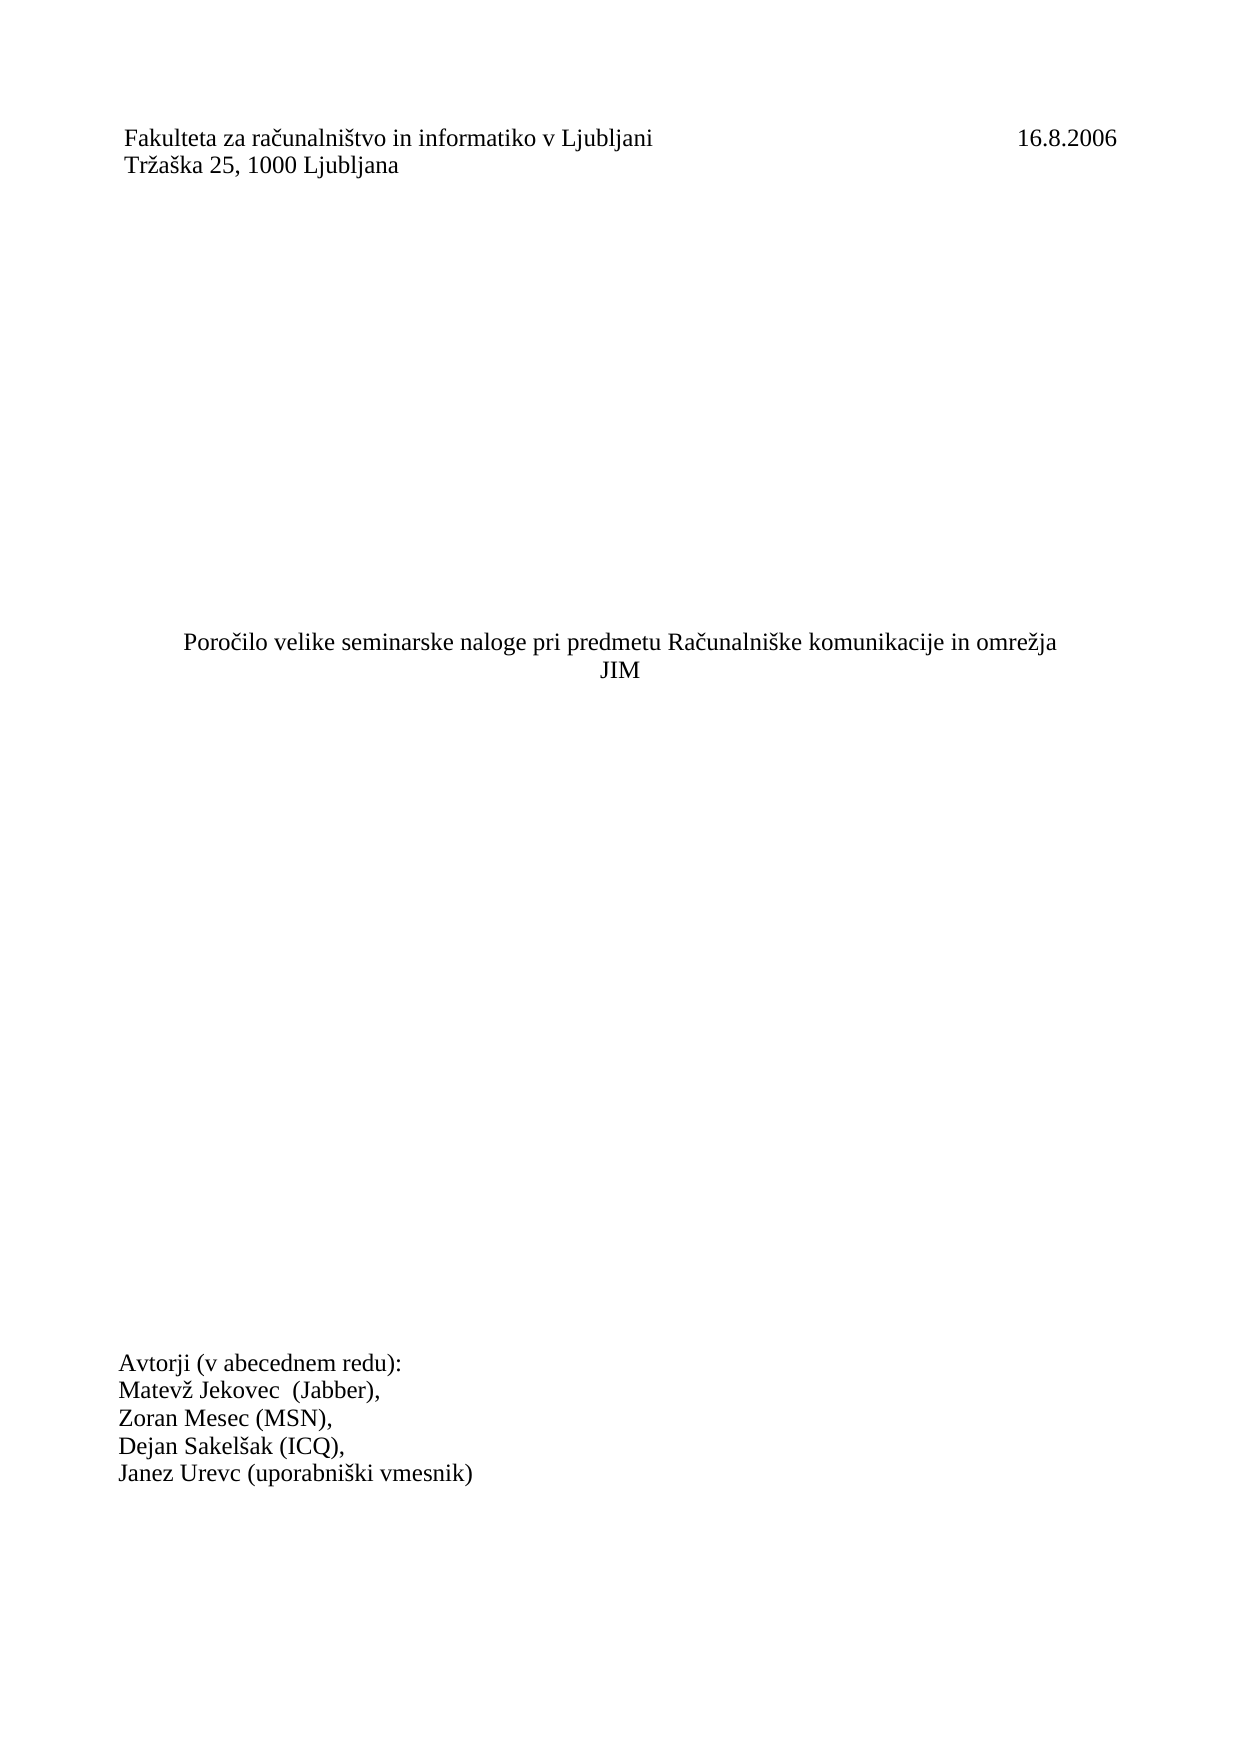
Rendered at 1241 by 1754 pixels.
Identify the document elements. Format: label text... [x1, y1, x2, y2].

text Zoran Mesec (MSN), [118, 1404, 1122, 1432]
text JIM [118, 656, 1122, 684]
text Avtorji (v abecednem redu): [118, 1349, 1122, 1376]
text Poročilo velike seminarske naloge pri predmetu Računalniške komunikacije in omrežja [118, 628, 1122, 656]
text Dejan Sakelšak (ICQ), [118, 1432, 1122, 1459]
text Janez Urevc (uporabniški vmesnik) [118, 1459, 1122, 1487]
table_header Fakulteta za računalništvo in informatiko v Ljubljani Tržaška 25, 1000 Ljubljana [118, 118, 970, 185]
table_header 16.8.2006 [970, 118, 1122, 185]
text Matevž Jekovec (Jabber), [118, 1376, 1122, 1404]
